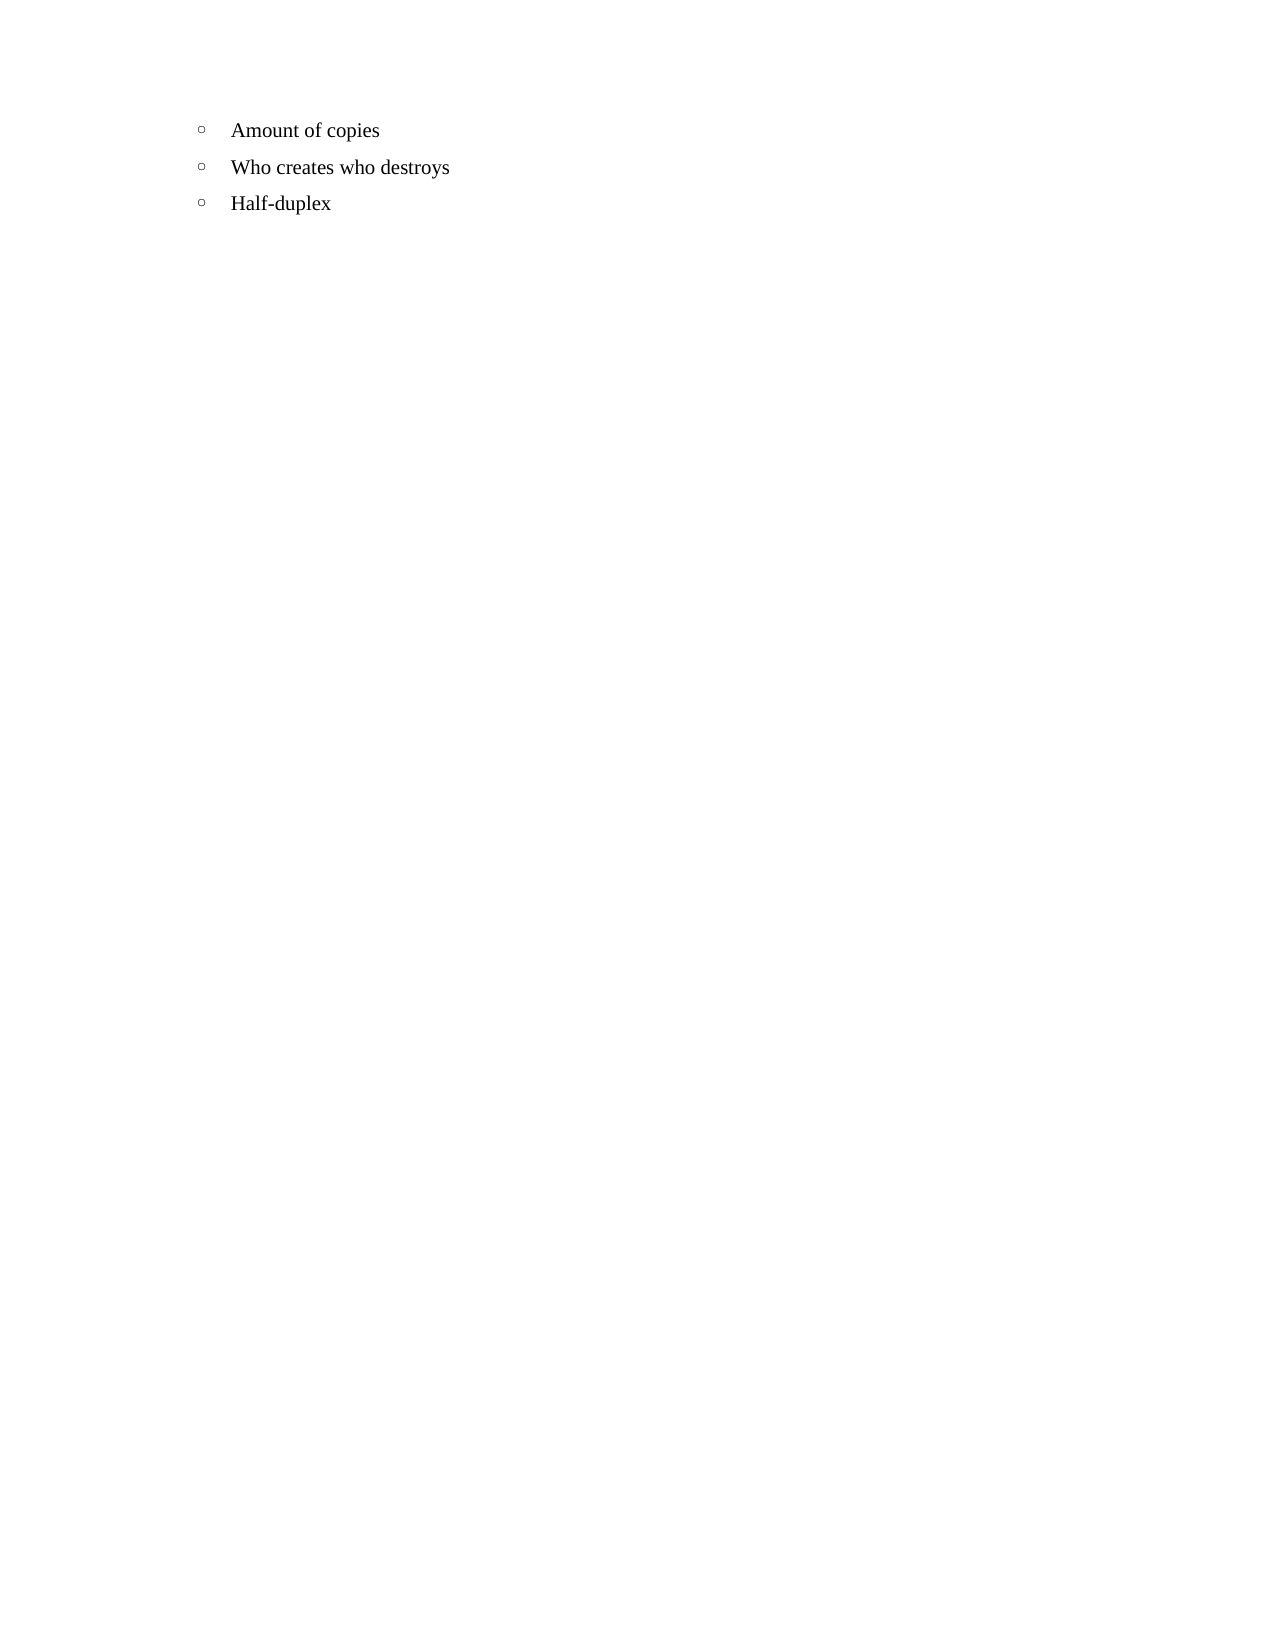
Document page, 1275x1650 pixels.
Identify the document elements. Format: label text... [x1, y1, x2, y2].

list Who creates who destroys [193, 155, 1157, 179]
list Half-duplex [193, 191, 1157, 215]
list Amount of copies [193, 118, 1157, 142]
